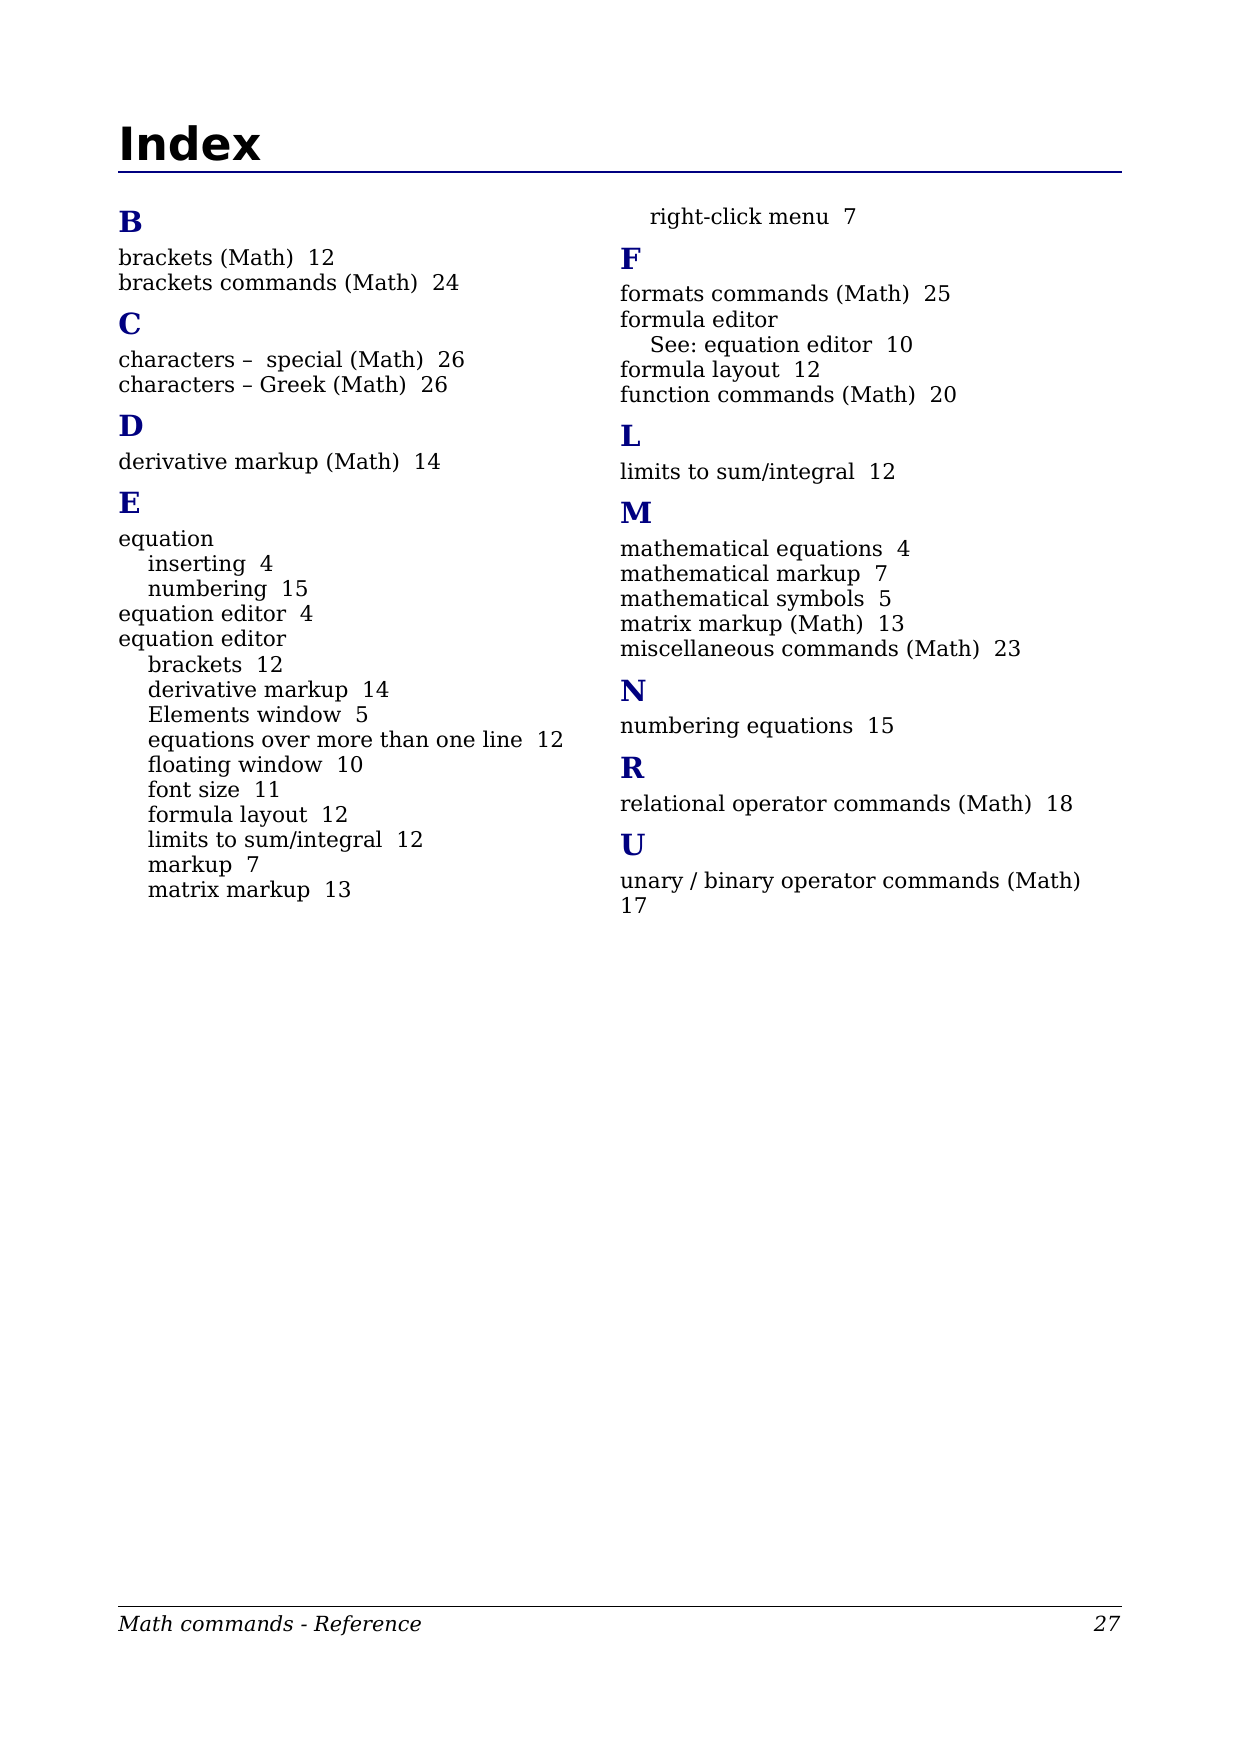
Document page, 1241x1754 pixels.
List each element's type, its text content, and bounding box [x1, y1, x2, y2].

text R [620, 751, 1122, 785]
text derivative markup (Math) 14 [118, 449, 620, 474]
text matrix markup (Math) 13 [620, 612, 1122, 637]
text characters – special (Math) 26 [118, 347, 620, 372]
text function commands (Math) 20 [620, 382, 1122, 407]
text equation [118, 526, 620, 552]
text mathematical symbols 5 [620, 587, 1122, 612]
text U [620, 828, 1122, 862]
text equations over more than one line 12 [148, 727, 620, 752]
text See: equation editor 10 [649, 332, 1122, 357]
text miscellaneous commands (Math) 23 [620, 637, 1122, 662]
text E [118, 486, 620, 521]
text numbering 15 [148, 577, 620, 602]
text relational operator commands (Math) 18 [620, 791, 1122, 816]
text D [118, 409, 620, 443]
text L [620, 419, 1122, 453]
text mathematical markup 7 [620, 562, 1122, 587]
text N [620, 674, 1122, 708]
text brackets commands (Math) 24 [118, 270, 620, 295]
text matrix markup 13 [148, 878, 620, 903]
text Elements window 5 [148, 702, 620, 727]
text floating window 10 [148, 752, 620, 777]
text inserting 4 [148, 552, 620, 577]
text font size 11 [148, 777, 620, 803]
text F [620, 242, 1122, 276]
text characters – Greek (Math) 26 [118, 372, 620, 397]
text mathematical equations 4 [620, 536, 1122, 562]
text formats commands (Math) 25 [620, 282, 1122, 307]
text C [118, 307, 620, 341]
text markup 7 [148, 853, 620, 878]
subtitle Index [118, 118, 1122, 171]
text B [118, 205, 620, 239]
text M [620, 496, 1122, 531]
text equation editor 4 [118, 602, 620, 627]
text brackets 12 [148, 652, 620, 677]
text numbering equations 15 [620, 714, 1122, 739]
text equation editor [118, 627, 620, 652]
text brackets (Math) 12 [118, 245, 620, 270]
text formula layout 12 [620, 357, 1122, 382]
text formula editor [620, 307, 1122, 332]
text limits to sum/integral 12 [148, 828, 620, 853]
text formula layout 12 [148, 803, 620, 828]
text derivative markup 14 [148, 677, 620, 702]
text limits to sum/integral 12 [620, 459, 1122, 484]
text right-click menu 7 [649, 205, 1122, 230]
text unary / binary operator commands (Math) 17 [620, 868, 1122, 918]
